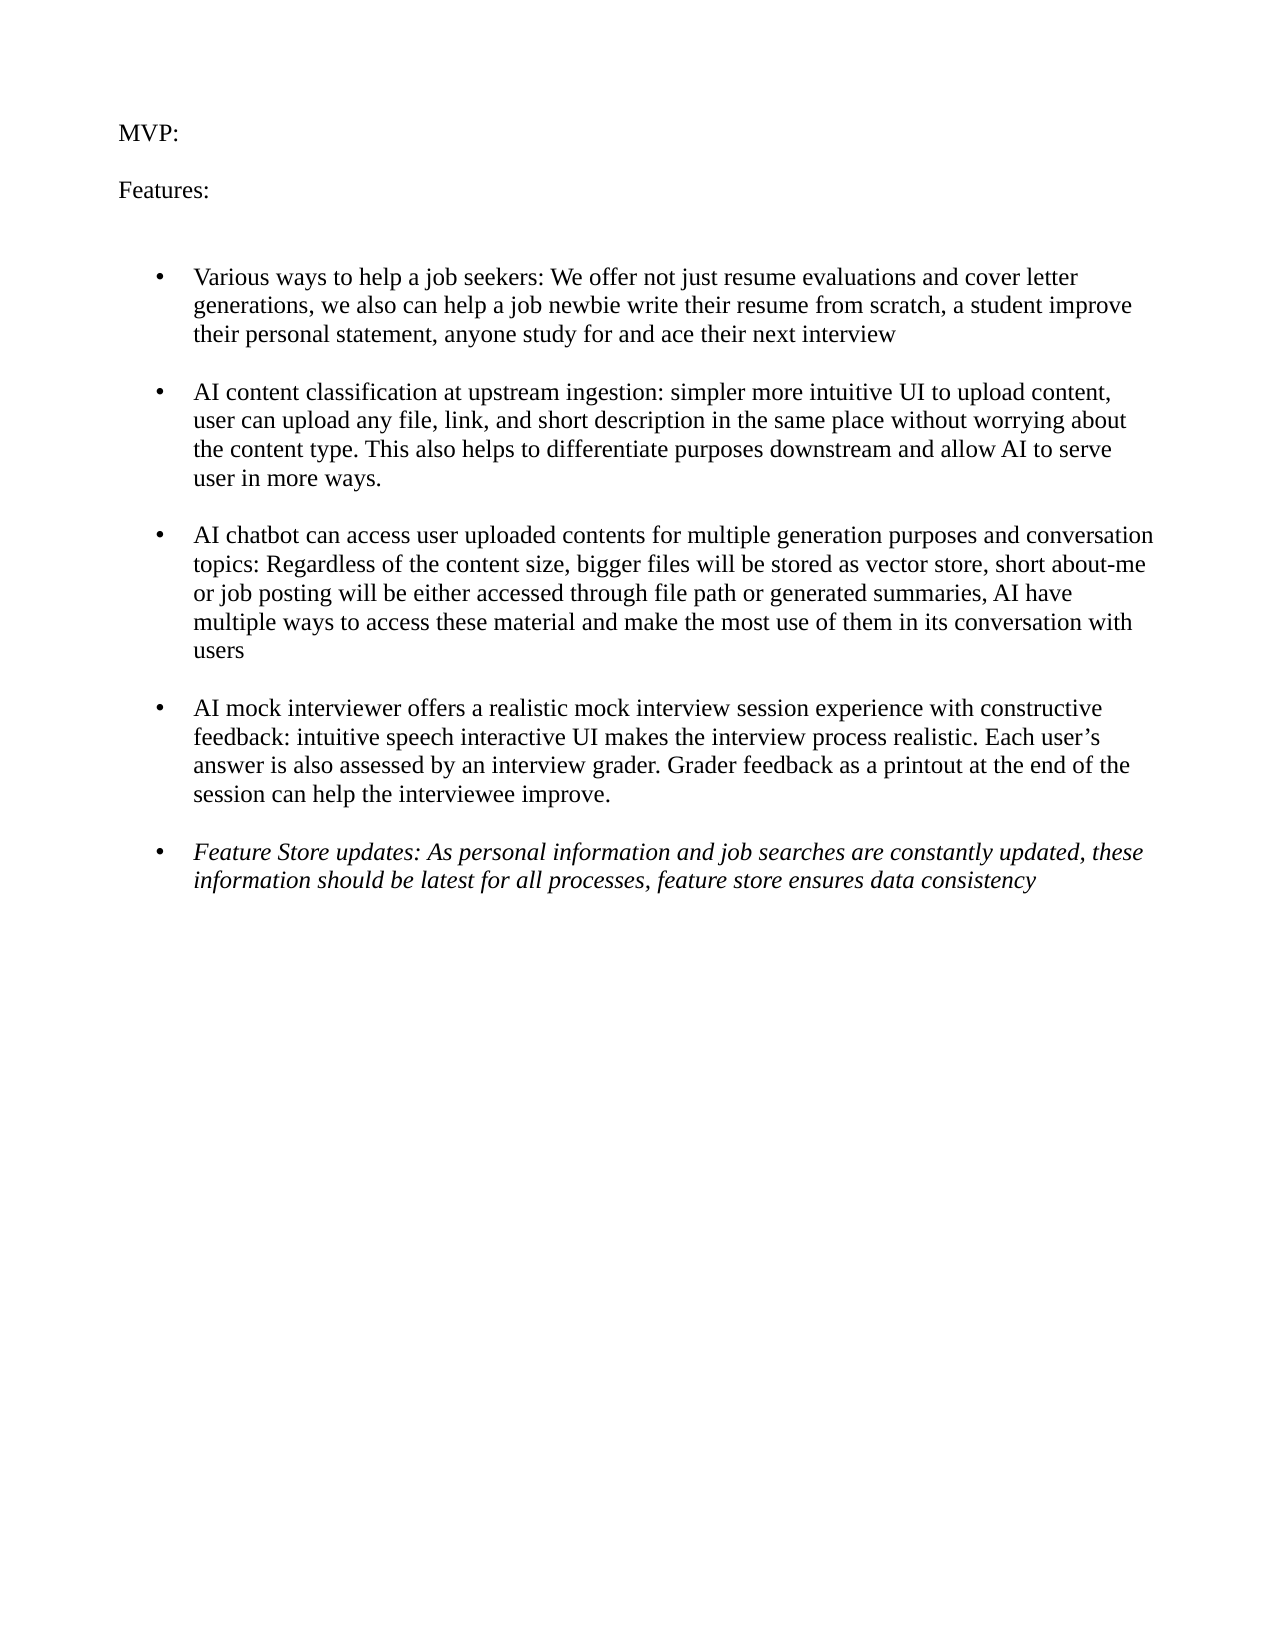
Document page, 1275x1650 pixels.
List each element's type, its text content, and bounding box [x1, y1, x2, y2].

list Feature Store updates: As personal information and job searches are constantly updated, these information should be latest for all processes, feature store ensures data consistency [156, 837, 1157, 894]
list AI chatbot can access user uploaded contents for multiple generation purposes and conversation topics: Regardless of the content size, bigger files will be stored as vector store, short about-me or job posting will be either accessed through file path or generated summaries, AI have multiple ways to access these material and make the most use of them in its conversation with users [156, 521, 1157, 664]
list AI content classification at upstream ingestion: simpler more intuitive UI to upload content, user can upload any file, link, and short description in the same place without worrying about the content type. This also helps to differentiate purposes downstream and allow AI to serve user in more ways. [156, 377, 1157, 492]
text MVP: [118, 118, 1157, 147]
list Various ways to help a job seekers: We offer not just resume evaluations and cover letter generations, we also can help a job newbie write their resume from scratch, a student improve their personal statement, anyone study for and ace their next interview [156, 262, 1157, 348]
list AI mock interviewer offers a realistic mock interview session experience with constructive feedback: intuitive speech interactive UI makes the interview process realistic. Each user’s answer is also assessed by an interview grader. Grader feedback as a printout at the end of the session can help the interviewee improve. [156, 693, 1157, 808]
text Features: [118, 176, 1157, 204]
